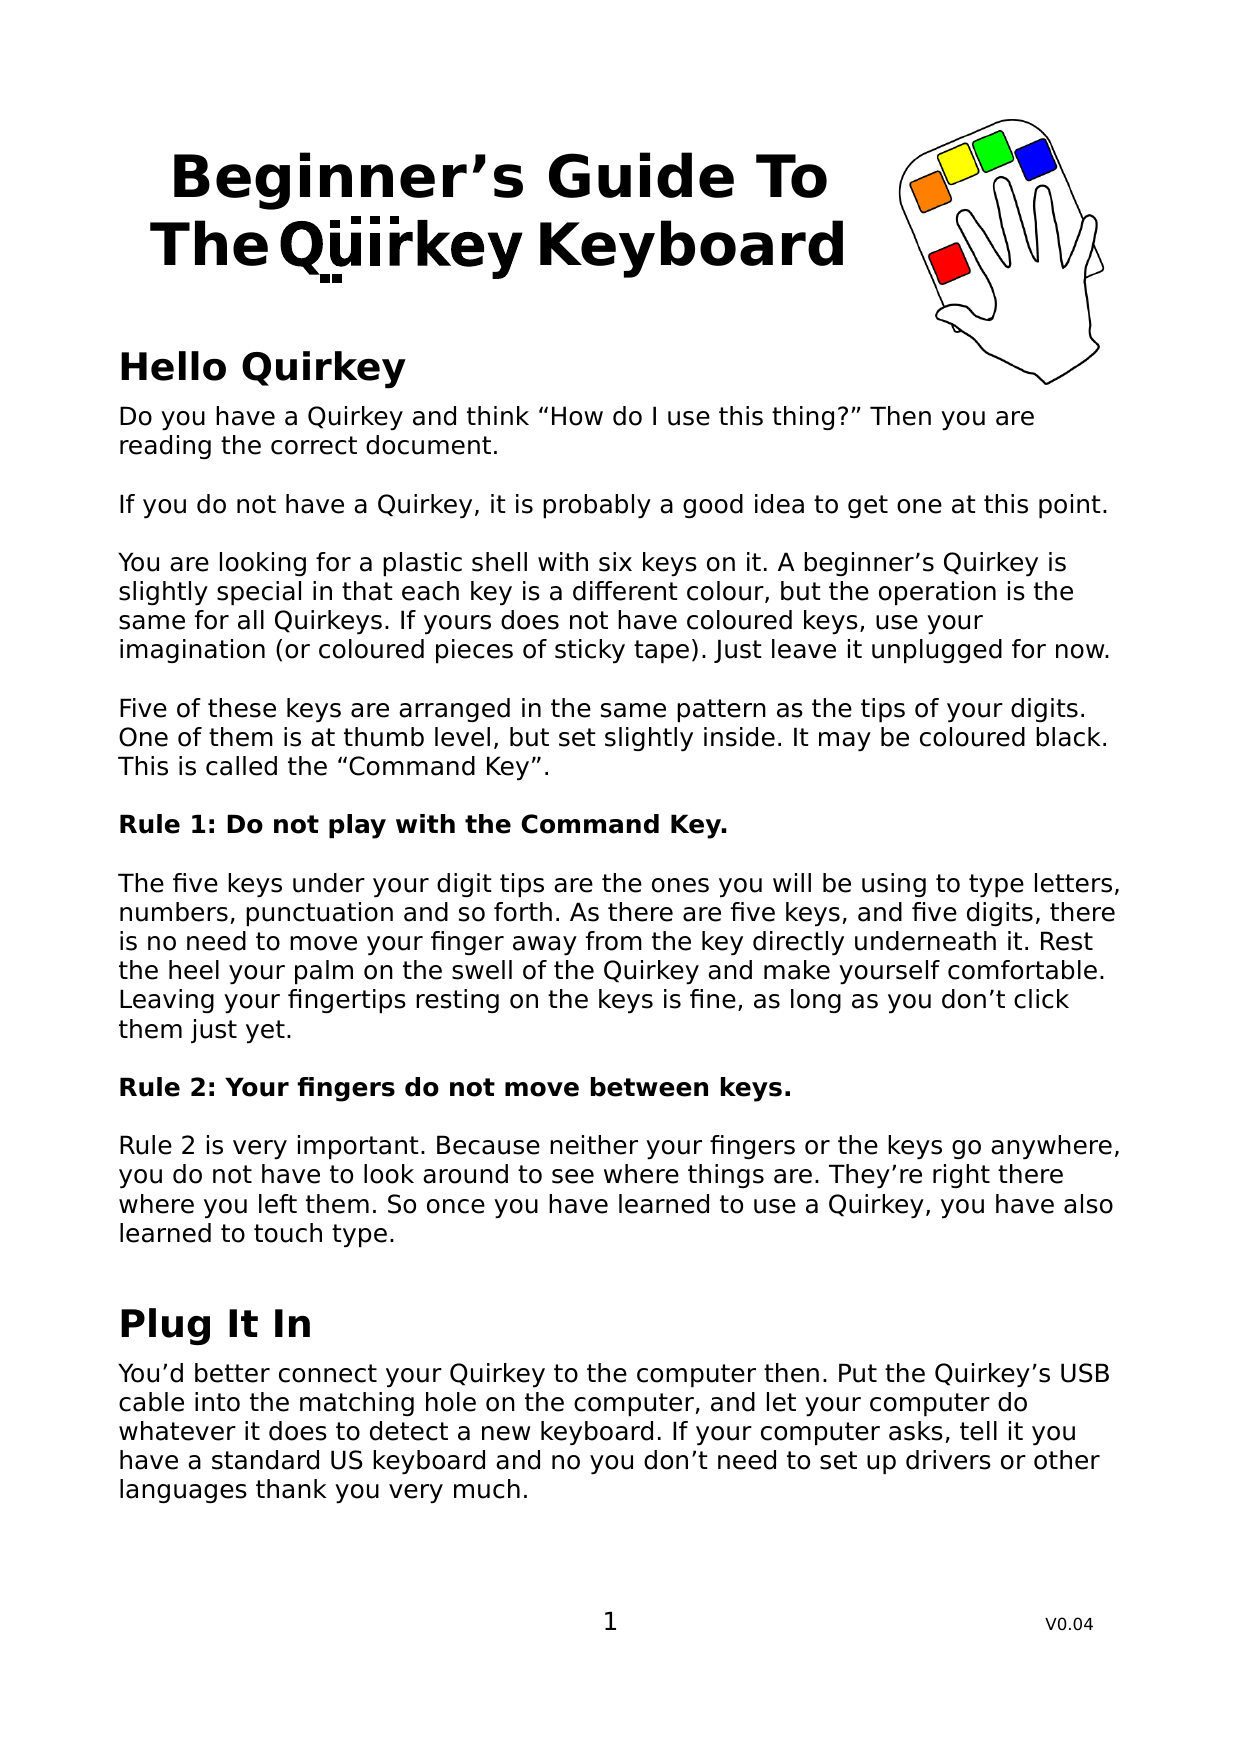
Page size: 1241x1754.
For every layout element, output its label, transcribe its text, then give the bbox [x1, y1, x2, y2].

text You’d better connect your Quirkey to the computer then. Put the Quirkey’s USB cable into the matching hole on the computer, and let your computer do whatever it does to detect a new keyboard. If your computer asks, tell it you have a standard US keyboard and no you don’t need to set up drivers or other languages thank you very much. [118, 1359, 1122, 1505]
text Five of these keys are arranged in the same pattern as the tips of your digits. One of them is at thumb level, but set slightly inside. It may be coloured black. This is called the “Command Key”. [118, 694, 1122, 781]
subtitle Hello Quirkey [118, 346, 881, 390]
text Do you have a Quirkey and think “How do I use this thing?” Then you are reading the correct document. [118, 402, 1122, 461]
text You are looking for a plastic shell with six keys on it. A beginner’s Quirkey is slightly special in that each key is a different colour, but the operation is the same for all Quirkeys. If yours does not have coloured keys, use your imagination (or coloured pieces of sticky tape). Just leave it unplugged for now. [118, 548, 1122, 665]
text Rule 2: Your fingers do not move between keys. [118, 1044, 1122, 1102]
text Rule 2 is very important. Because neither your fingers or the keys go anywhere, you do not have to look around to see where things are. They’re right there where you left them. So once you have learned to use a Quirkey, you have also learned to touch type. [118, 1131, 1122, 1248]
picture [881, 112, 1128, 390]
text The five keys under your digit tips are the ones you will be using to type letters, numbers, punctuation and so forth. As there are five keys, and five digits, there is no need to move your finger away from the key directly underneath it. Rest the heel your palm on the swell of the Quirkey and make yourself comfortable. Leaving your fingertips resting on the keys is fine, as long as you don’t click them just yet. [118, 869, 1122, 1044]
text If you do not have a Quirkey, it is probably a good idea to get one at this point. [118, 490, 1122, 519]
title Beginner’s Guide To The Keyboard [118, 143, 881, 279]
subtitle Plug It In [118, 1302, 1122, 1346]
text Rule 1: Do not play with the Command Key. [118, 811, 1122, 840]
